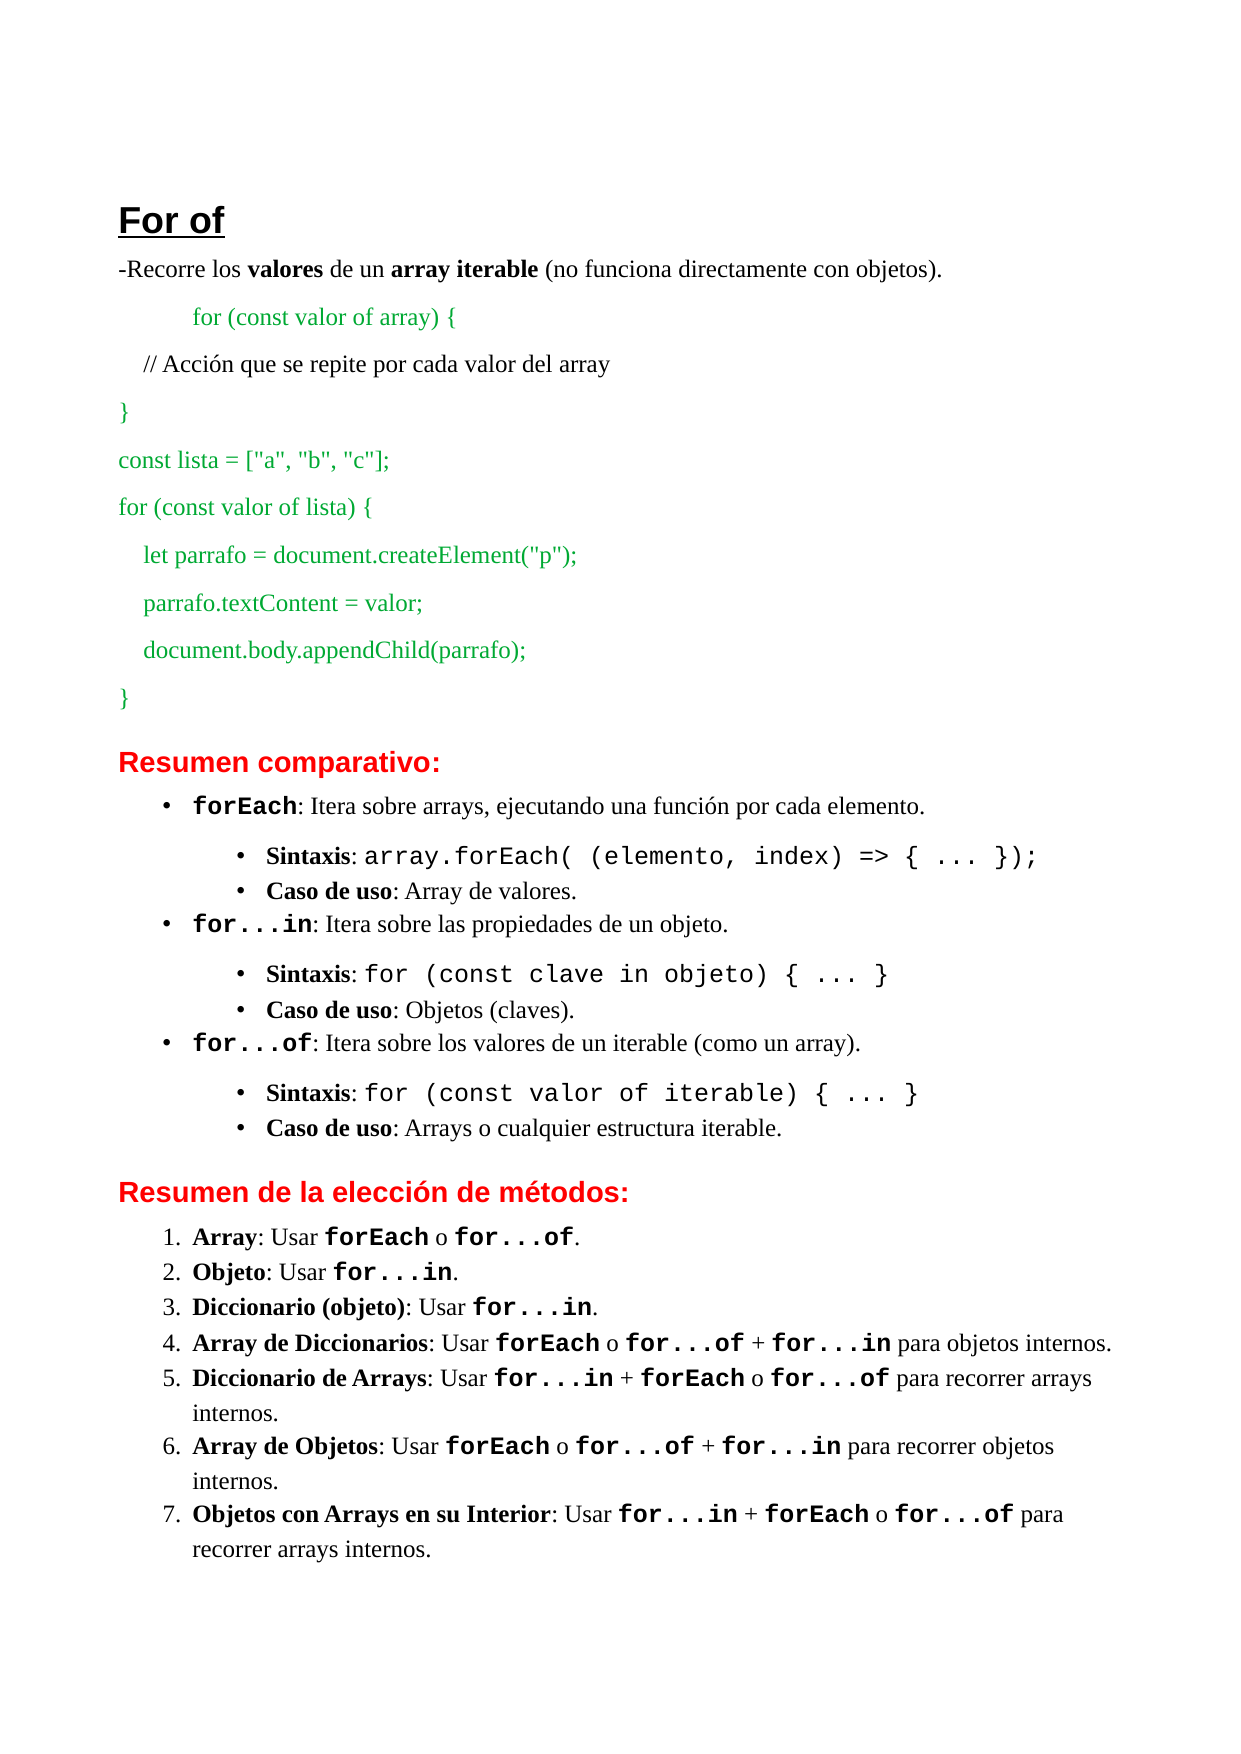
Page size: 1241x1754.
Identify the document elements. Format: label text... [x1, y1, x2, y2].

text parrafo.textContent = valor; [118, 588, 1122, 616]
list for...in: Itera sobre las propiedades de un objeto. [162, 909, 1122, 940]
list Sintaxis: for (const clave in objeto) { ... } [236, 959, 1122, 990]
text -Recorre los valores de un array iterable (no funciona directamente con objetos). [118, 254, 1122, 283]
text for (const valor of array) { [118, 302, 1122, 331]
list forEach: Itera sobre arrays, ejecutando una función por cada elemento. [162, 791, 1122, 822]
list Array de Diccionarios: Usar forEach o for...of + for...in para objetos internos. [162, 1328, 1122, 1359]
list Objeto: Usar for...in. [162, 1257, 1122, 1288]
list Caso de uso: Objetos (claves). [236, 995, 1122, 1024]
text } [118, 683, 1122, 712]
list Caso de uso: Array de valores. [236, 876, 1122, 905]
subtitle Resumen de la elección de métodos: [118, 1176, 1122, 1209]
list Diccionario de Arrays: Usar for...in + forEach o for...of para recorrer arrays internos. [162, 1363, 1122, 1427]
text let parrafo = document.createElement("p"); [118, 540, 1122, 569]
text for (const valor of lista) { [118, 492, 1122, 521]
subtitle Resumen comparativo: [118, 745, 1122, 778]
text const lista = ["a", "b", "c"]; [118, 445, 1122, 473]
list Sintaxis: array.forEach( (elemento, index) => { ... }); [236, 841, 1122, 872]
text // Acción que se repite por cada valor del array [118, 349, 1122, 378]
list Diccionario (objeto): Usar for...in. [162, 1292, 1122, 1323]
text document.body.appendChild(parrafo); [118, 635, 1122, 664]
text } [118, 397, 1122, 426]
list Objetos con Arrays en su Interior: Usar for...in + forEach o for...of para recorrer arrays internos. [162, 1499, 1122, 1563]
list Array: Usar forEach o for...of. [162, 1222, 1122, 1252]
list Sintaxis: for (const valor of iterable) { ... } [236, 1078, 1122, 1109]
list for...of: Itera sobre los valores de un iterable (como un array). [162, 1028, 1122, 1059]
subtitle For of [118, 199, 1122, 242]
list Caso de uso: Arrays o cualquier estructura iterable. [236, 1113, 1122, 1142]
list Array de Objetos: Usar forEach o for...of + for...in para recorrer objetos internos. [162, 1431, 1122, 1495]
